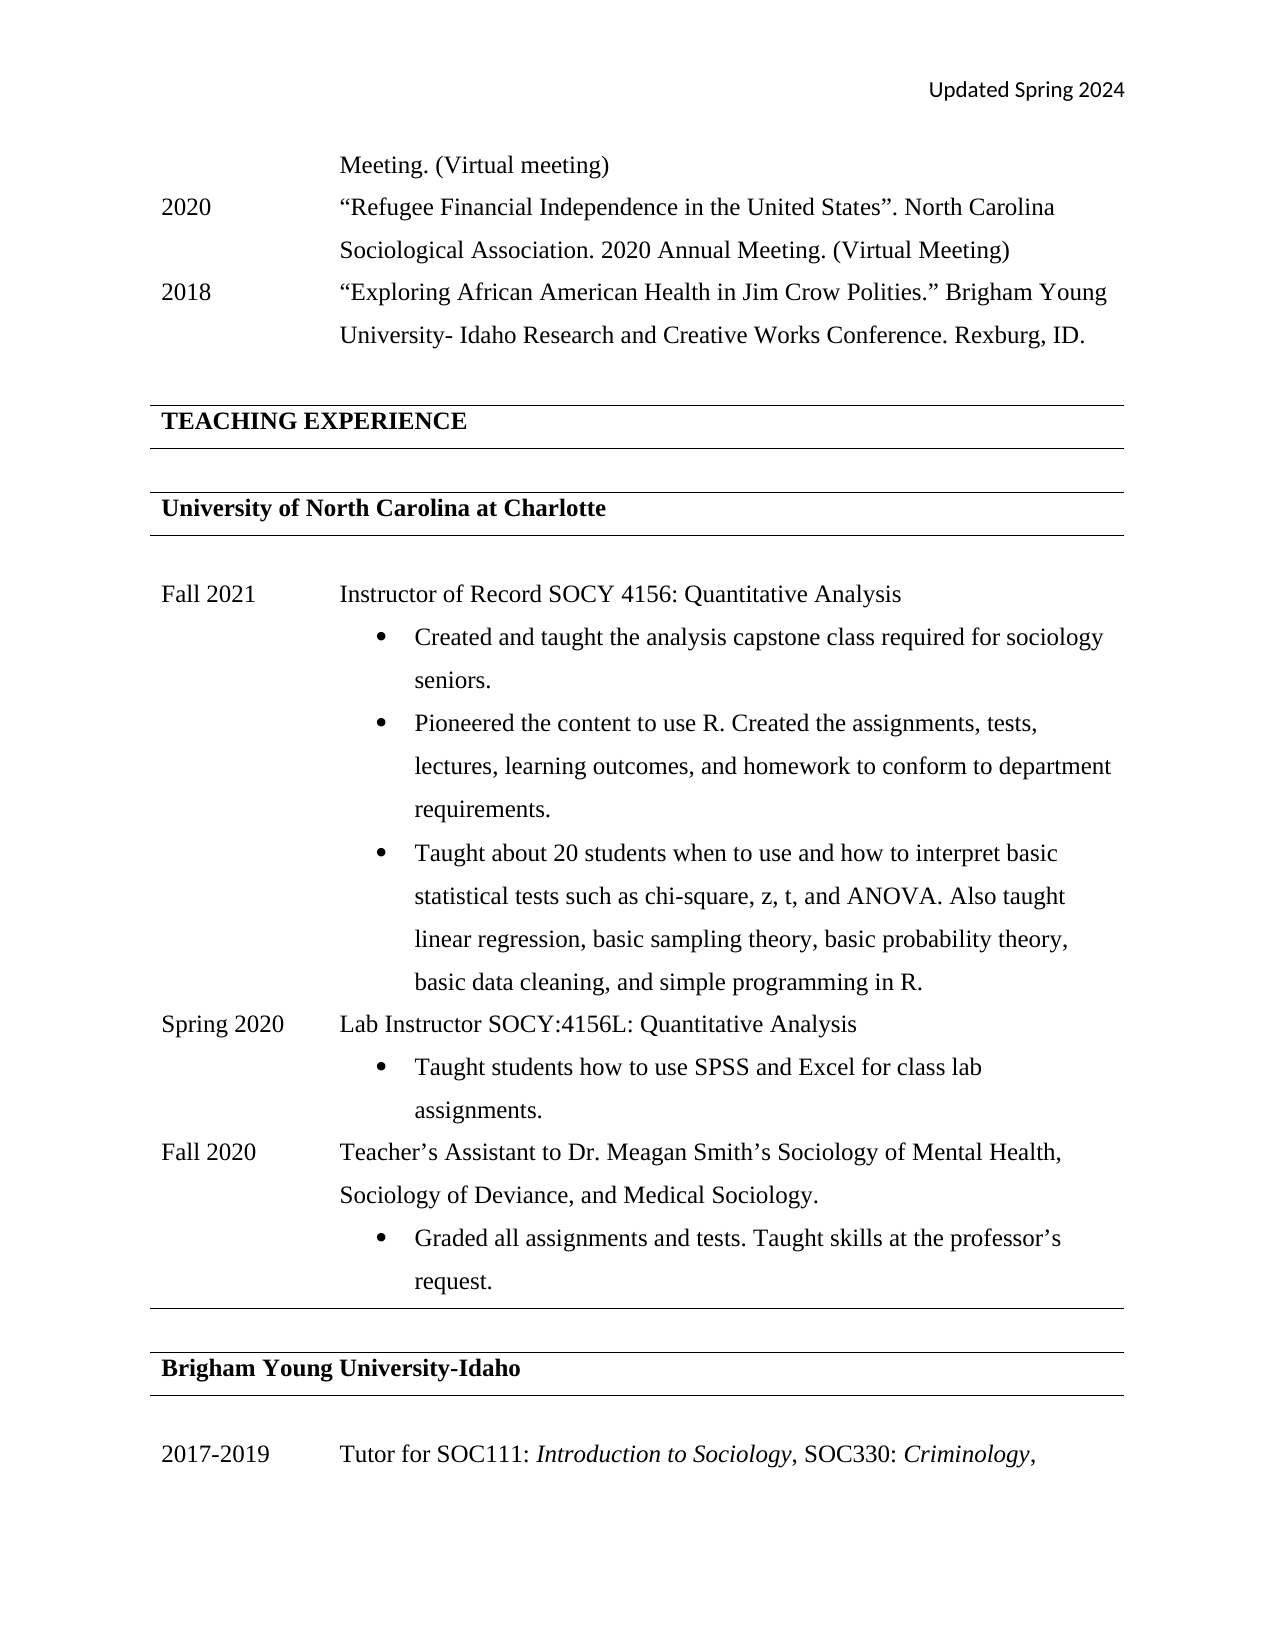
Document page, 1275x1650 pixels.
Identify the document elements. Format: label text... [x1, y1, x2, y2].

table_cell Teacher’s Assistant to Dr. Meagan Smith’s Sociology of Mental Health, Sociology of Deviance, and Medical Sociology. Graded all assignments and tests. Taught skills at the professor’s request. [328, 1137, 1124, 1308]
table_cell University of North Carolina at Charlotte [150, 493, 1124, 535]
table_cell “Refugee Financial Independence in the United States”. North Carolina Sociological Association. 2020 Annual Meeting. (Virtual Meeting) [328, 192, 1124, 277]
table_cell [150, 362, 328, 405]
table_cell Fall 2021 [150, 579, 328, 1009]
table_cell Tutor for SOC111: Introduction to Sociology, SOC330: Criminology, [328, 1439, 1124, 1481]
table_cell Instructor of Record SOCY 4156: Quantitative Analysis Created and taught the analysis capstone class required for sociology seniors. Pioneered the content to use R. Created the assignments, tests, lectures, learning outcomes, and homework to conform to department requirements. Taught about 20 students when to use and how to interpret basic statistical tests such as chi-square, z, t, and ANOVA. Also taught linear regression, basic sampling theory, basic probability theory, basic data cleaning, and simple programming in R. [328, 579, 1124, 1009]
table_cell “Exploring African American Health in Jim Crow Polities.” Brigham Young University- Idaho Research and Creative Works Conference. Rexburg, ID. [328, 277, 1124, 362]
table_cell Brigham Young University-Idaho [150, 1353, 1124, 1395]
table_cell Spring 2020 [150, 1009, 328, 1137]
table_cell TEACHING EXPERIENCE [150, 406, 1124, 448]
table_cell [150, 1396, 1124, 1439]
table_cell 2018 [150, 277, 328, 362]
table_cell 2020 [150, 192, 328, 277]
table_cell [328, 362, 1124, 405]
table_cell [150, 449, 1124, 492]
table_cell Fall 2020 [150, 1137, 328, 1308]
table_cell Lab Instructor SOCY:4156L: Quantitative Analysis Taught students how to use SPSS and Excel for class lab assignments. [328, 1009, 1124, 1137]
table_cell [150, 536, 1124, 579]
table_cell [150, 150, 328, 192]
table_cell 2017-2019 [150, 1439, 328, 1481]
table_cell Meeting. (Virtual meeting) [328, 150, 1124, 192]
table_cell [150, 1309, 328, 1352]
table_cell [328, 1309, 1124, 1352]
